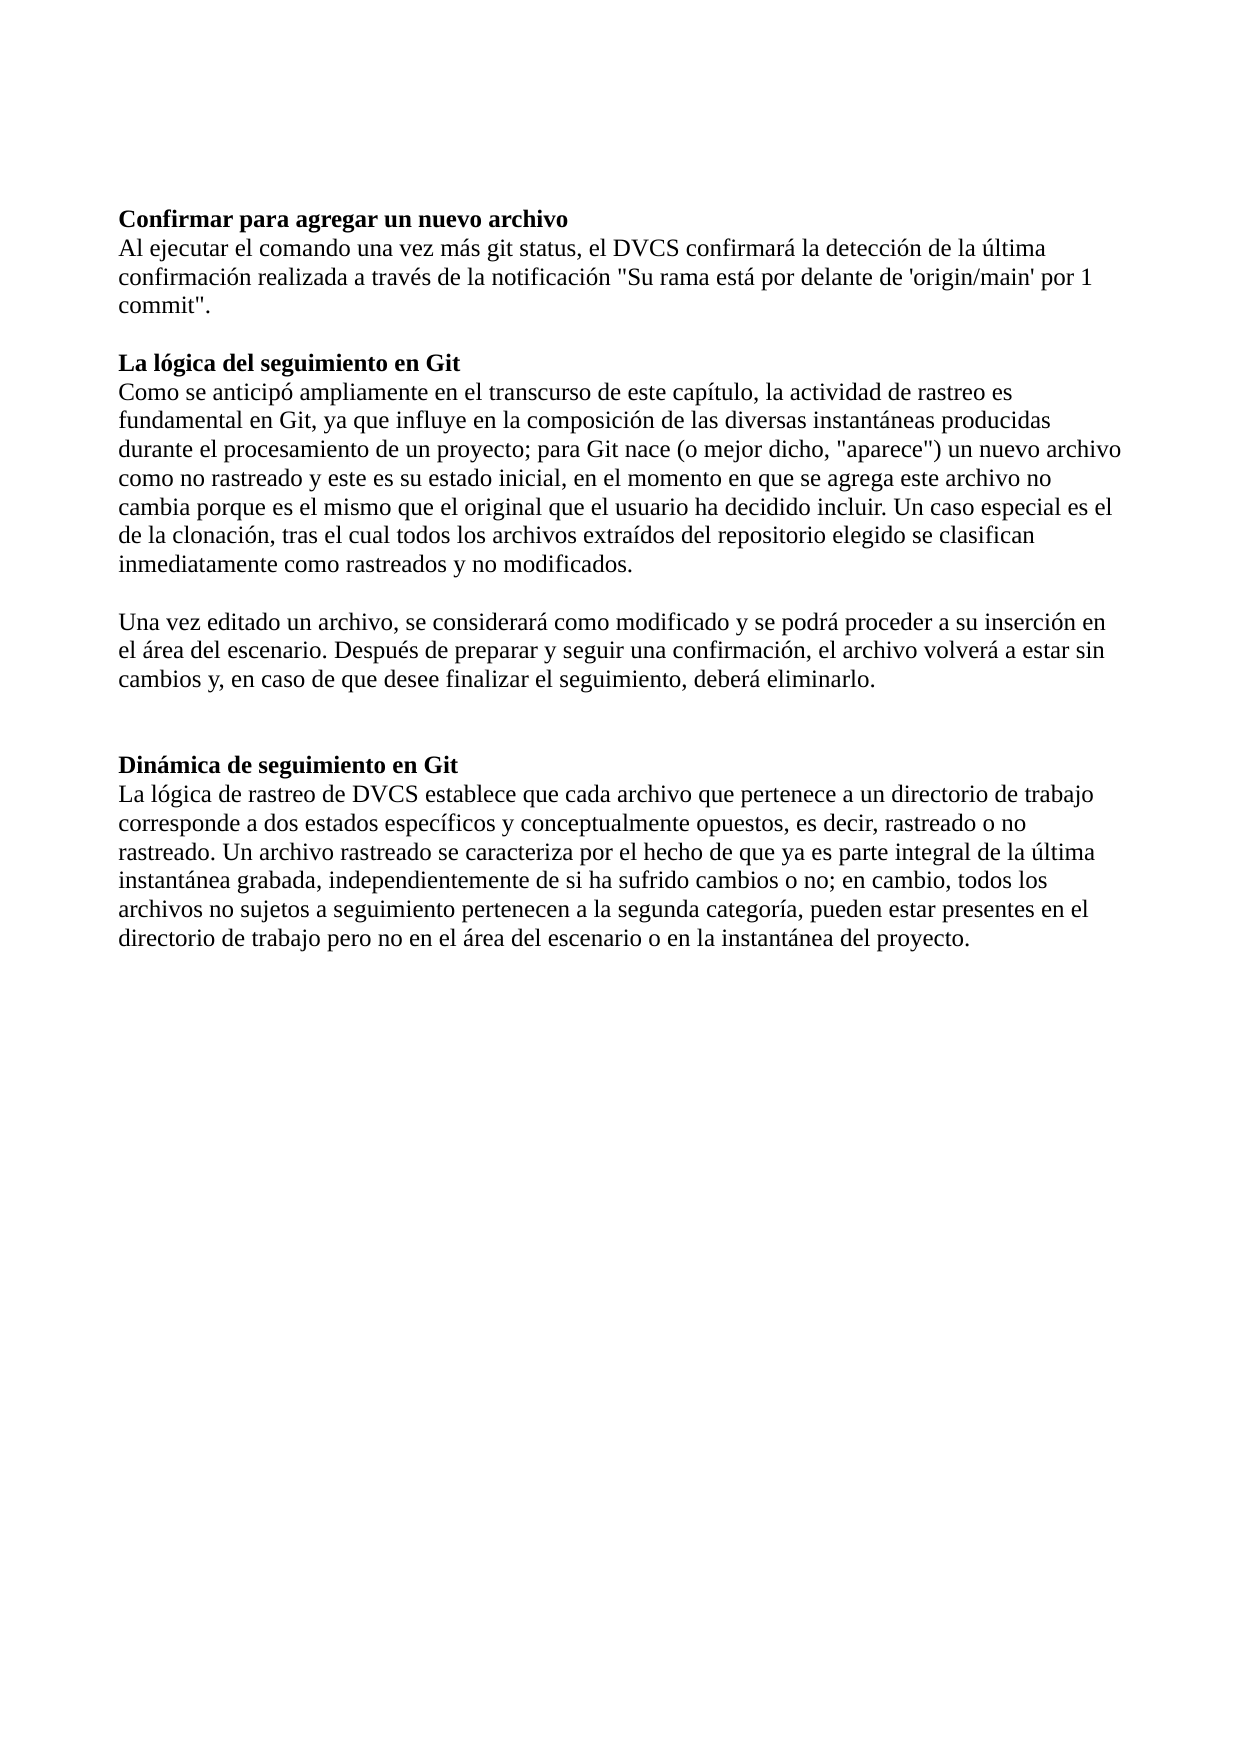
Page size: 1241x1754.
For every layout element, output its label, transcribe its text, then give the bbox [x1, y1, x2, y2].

text Confirmar para agregar un nuevo archivo [118, 204, 1122, 233]
text Dinámica de seguimiento en Git [118, 751, 1122, 779]
text Al ejecutar el comando una vez más git status, el DVCS confirmará la detección de la última confirmación realizada a través de la notificación "Su rama está por delante de 'origin/main' por 1 commit". [118, 233, 1122, 319]
text Una vez editado un archivo, se considerará como modificado y se podrá proceder a su inserción en el área del escenario. Después de preparar y seguir una confirmación, el archivo volverá a estar sin cambios y, en caso de que desee finalizar el seguimiento, deberá eliminarlo. [118, 607, 1122, 693]
text La lógica de rastreo de DVCS establece que cada archivo que pertenece a un directorio de trabajo corresponde a dos estados específicos y conceptualmente opuestos, es decir, rastreado o no rastreado. Un archivo rastreado se caracteriza por el hecho de que ya es parte integral de la última instantánea grabada, independientemente de si ha sufrido cambios o no; en cambio, todos los archivos no sujetos a seguimiento pertenecen a la segunda categoría, pueden estar presentes en el directorio de trabajo pero no en el área del escenario o en la instantánea del proyecto. [118, 779, 1122, 952]
text Como se anticipó ampliamente en el transcurso de este capítulo, la actividad de rastreo es fundamental en Git, ya que influye en la composición de las diversas instantáneas producidas durante el procesamiento de un proyecto; para Git nace (o mejor dicho, "aparece") un nuevo archivo como no rastreado y este es su estado inicial, en el momento en que se agrega este archivo no cambia porque es el mismo que el original que el usuario ha decidido incluir. Un caso especial es el de la clonación, tras el cual todos los archivos extraídos del repositorio elegido se clasifican inmediatamente como rastreados y no modificados. [118, 377, 1122, 578]
text La lógica del seguimiento en Git [118, 348, 1122, 377]
